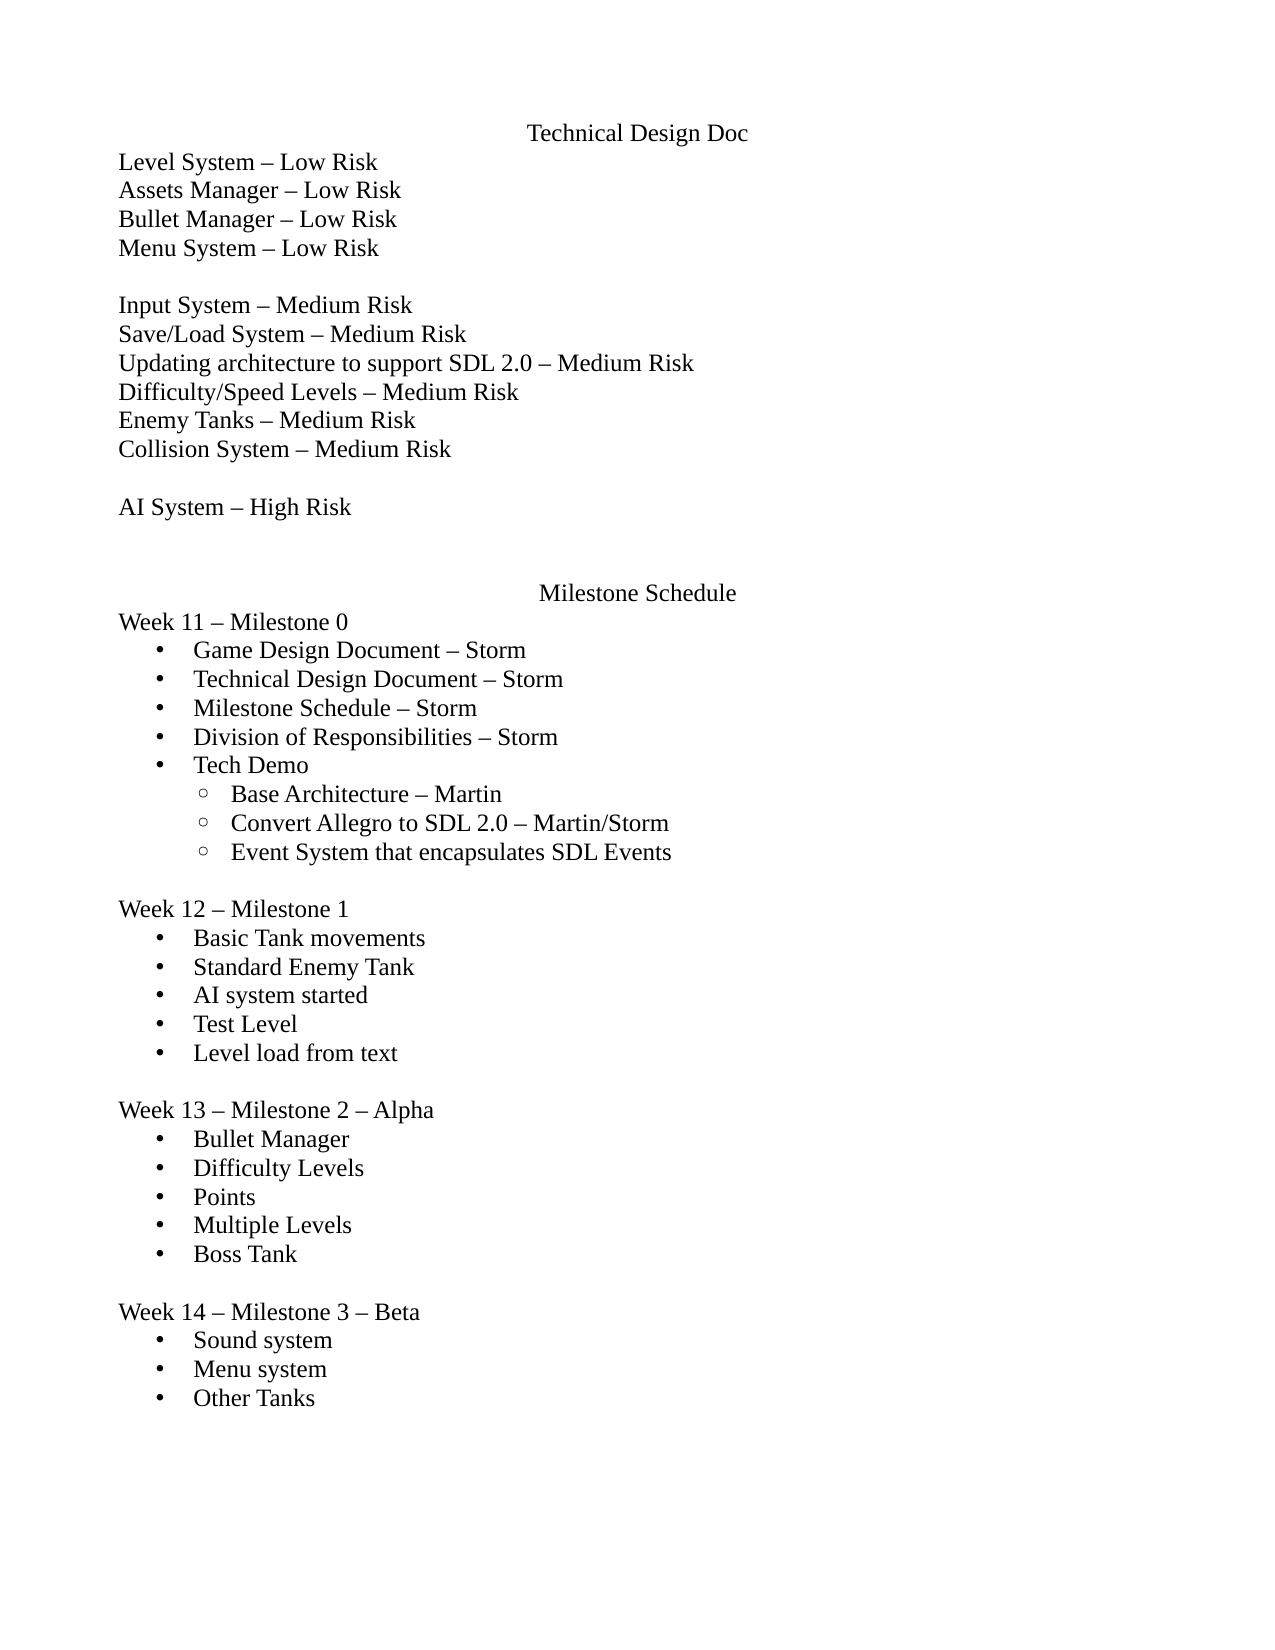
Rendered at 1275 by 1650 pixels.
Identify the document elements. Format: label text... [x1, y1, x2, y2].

list Menu system [156, 1354, 1157, 1383]
list Milestone Schedule – Storm [156, 693, 1157, 722]
list Points [156, 1182, 1157, 1211]
text Milestone Schedule [118, 578, 1157, 607]
list Division of Responsibilities – Storm [156, 722, 1157, 751]
text Level System – Low Risk [118, 147, 1157, 176]
list Convert Allegro to SDL 2.0 – Martin/Storm [193, 808, 1157, 837]
text Difficulty/Speed Levels – Medium Risk [118, 377, 1157, 406]
text Assets Manager – Low Risk [118, 176, 1157, 204]
text Collision System – Medium Risk [118, 434, 1157, 463]
list Multiple Levels [156, 1211, 1157, 1239]
text Updating architecture to support SDL 2.0 – Medium Risk [118, 348, 1157, 377]
text Week 12 – Milestone 1 [118, 894, 1157, 923]
list Other Tanks [156, 1383, 1157, 1412]
list Test Level [156, 1009, 1157, 1038]
text Enemy Tanks – Medium Risk [118, 406, 1157, 434]
list Game Design Document – Storm [156, 636, 1157, 664]
list Difficulty Levels [156, 1153, 1157, 1182]
text Bullet Manager – Low Risk [118, 204, 1157, 233]
text Technical Design Doc [118, 118, 1157, 147]
list Bullet Manager [156, 1124, 1157, 1153]
list Technical Design Document – Storm [156, 664, 1157, 693]
text Week 13 – Milestone 2 – Alpha [118, 1096, 1157, 1124]
text Input System – Medium Risk [118, 291, 1157, 319]
text Week 14 – Milestone 3 – Beta [118, 1297, 1157, 1326]
text Menu System – Low Risk [118, 233, 1157, 262]
list Base Architecture – Martin [193, 779, 1157, 808]
text Week 11 – Milestone 0 [118, 607, 1157, 636]
text AI System – High Risk [118, 492, 1157, 521]
list Sound system [156, 1326, 1157, 1354]
text Save/Load System – Medium Risk [118, 319, 1157, 348]
list AI system started [156, 981, 1157, 1009]
list Tech Demo [156, 751, 1157, 779]
list Boss Tank [156, 1239, 1157, 1268]
list Standard Enemy Tank [156, 952, 1157, 981]
list Level load from text [156, 1038, 1157, 1067]
list Event System that encapsulates SDL Events [193, 837, 1157, 866]
list Basic Tank movements [156, 923, 1157, 952]
